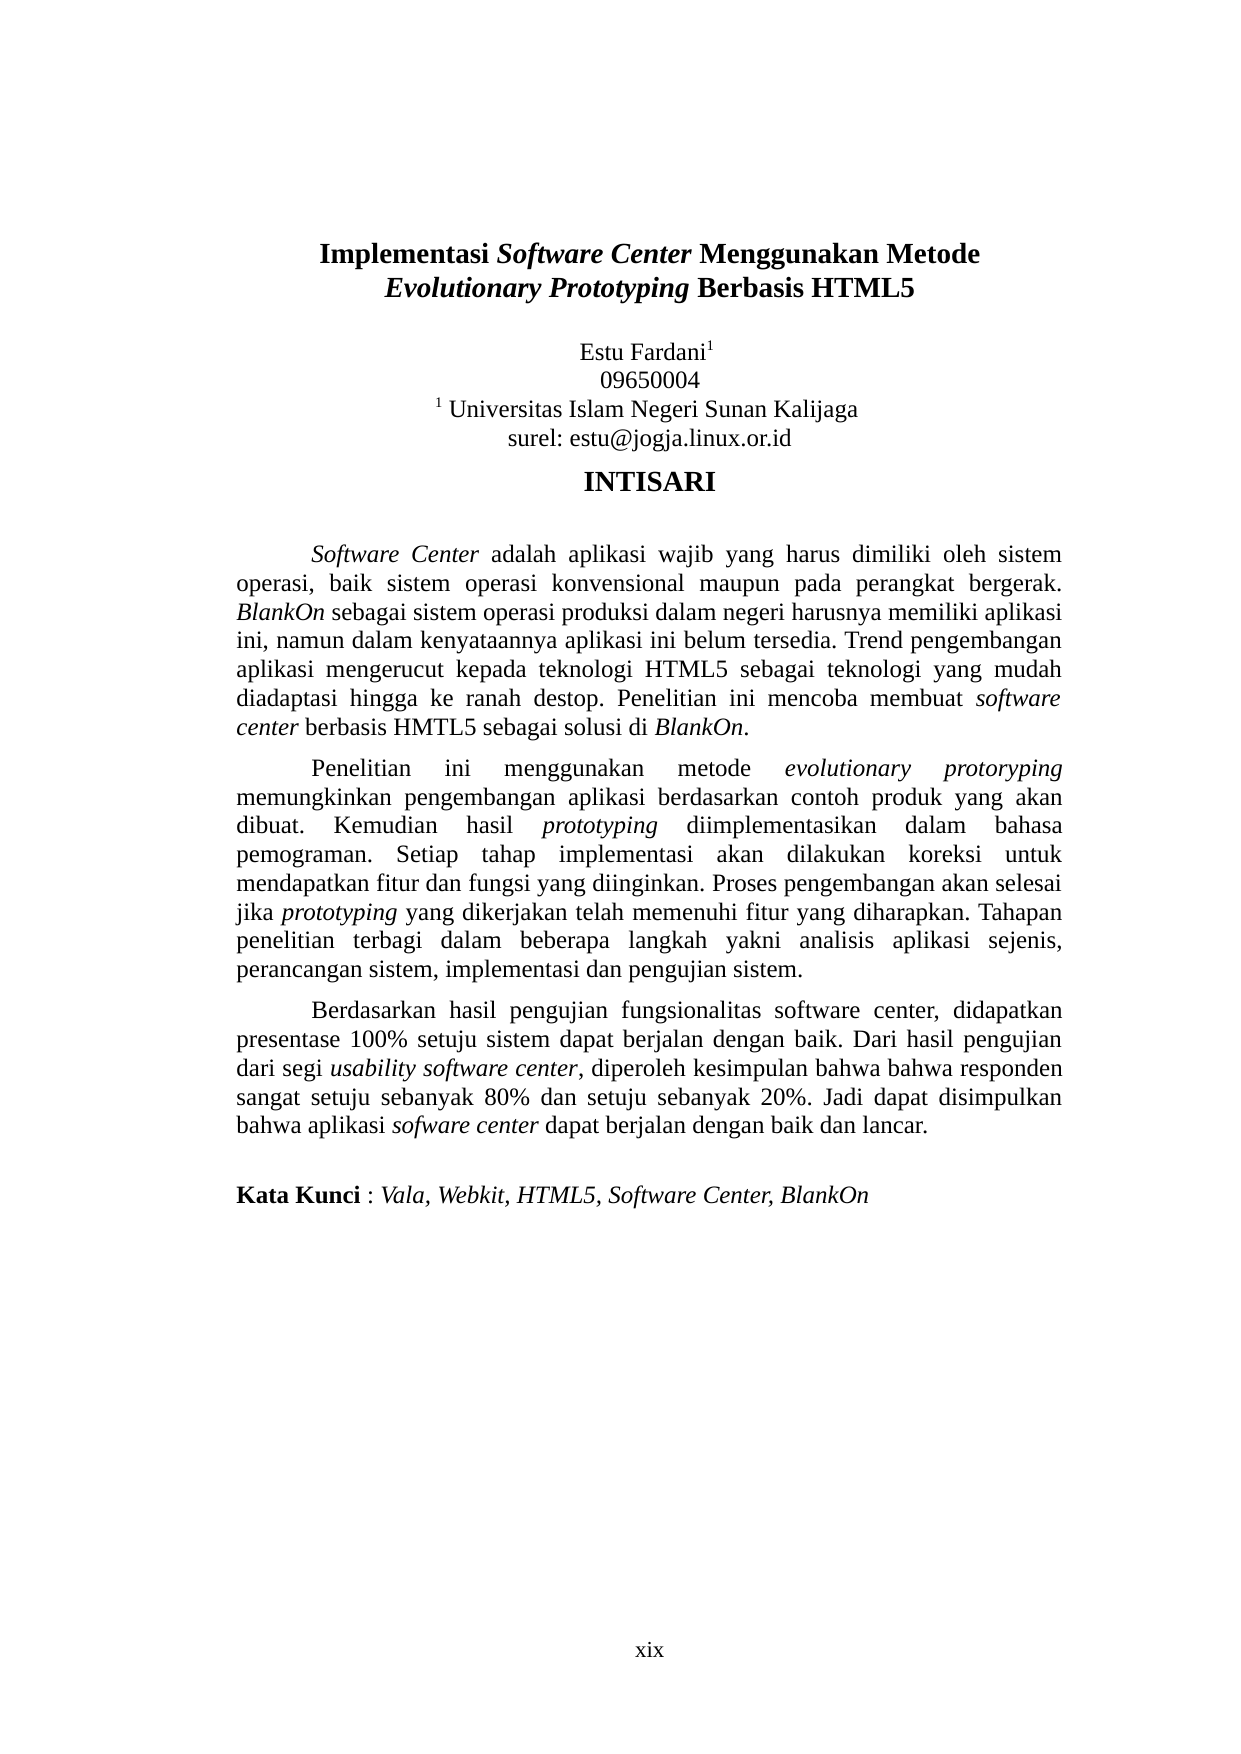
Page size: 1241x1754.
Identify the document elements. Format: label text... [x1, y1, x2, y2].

text Implementasi Software Center Menggunakan Metode Evolutionary Prototyping Berbasis HTML5 [236, 236, 1063, 303]
text Estu Fardani1 [236, 337, 1063, 366]
text 09650004 1 Universitas Islam Negeri Sunan Kalijaga surel: estu@jogja.linux.or.id [236, 366, 1063, 452]
text Software Center adalah aplikasi wajib yang harus dimiliki oleh sistem operasi, baik sistem operasi konvensional maupun pada perangkat bergerak. BlankOn sebagai sistem operasi produksi dalam negeri harusnya memiliki aplikasi ini, namun dalam kenyataannya aplikasi ini belum tersedia. Trend pengembangan aplikasi mengerucut kepada teknologi HTML5 sebagai teknologi yang mudah diadaptasi hingga ke ranah destop. Penelitian ini mencoba membuat software center berbasis HMTL5 sebagai solusi di BlankOn. [236, 539, 1063, 740]
text Penelitian ini menggunakan metode evolutionary protoryping memungkinkan pengembangan aplikasi berdasarkan contoh produk yang akan dibuat. Kemudian hasil prototyping diimplementasikan dalam bahasa pemograman. Setiap tahap implementasi akan dilakukan koreksi untuk mendapatkan fitur dan fungsi yang diinginkan. Proses pengembangan akan selesai jika prototyping yang dikerjakan telah memenuhi fitur yang diharapkan. Tahapan penelitian terbagi dalam beberapa langkah yakni analisis aplikasi sejenis, perancangan sistem, implementasi dan pengujian sistem. [236, 753, 1063, 983]
subtitle INTISARI [236, 464, 1063, 498]
text Kata Kunci : Vala, Webkit, HTML5, Software Center, BlankOn [236, 1180, 1063, 1209]
text Berdasarkan hasil pengujian fungsionalitas software center, didapatkan presentase 100% setuju sistem dapat berjalan dengan baik. Dari hasil pengujian dari segi usability software center, diperoleh kesimpulan bahwa bahwa responden sangat setuju sebanyak 80% dan setuju sebanyak 20%. Jadi dapat disimpulkan bahwa aplikasi sofware center dapat berjalan dengan baik dan lancar. [236, 995, 1063, 1139]
